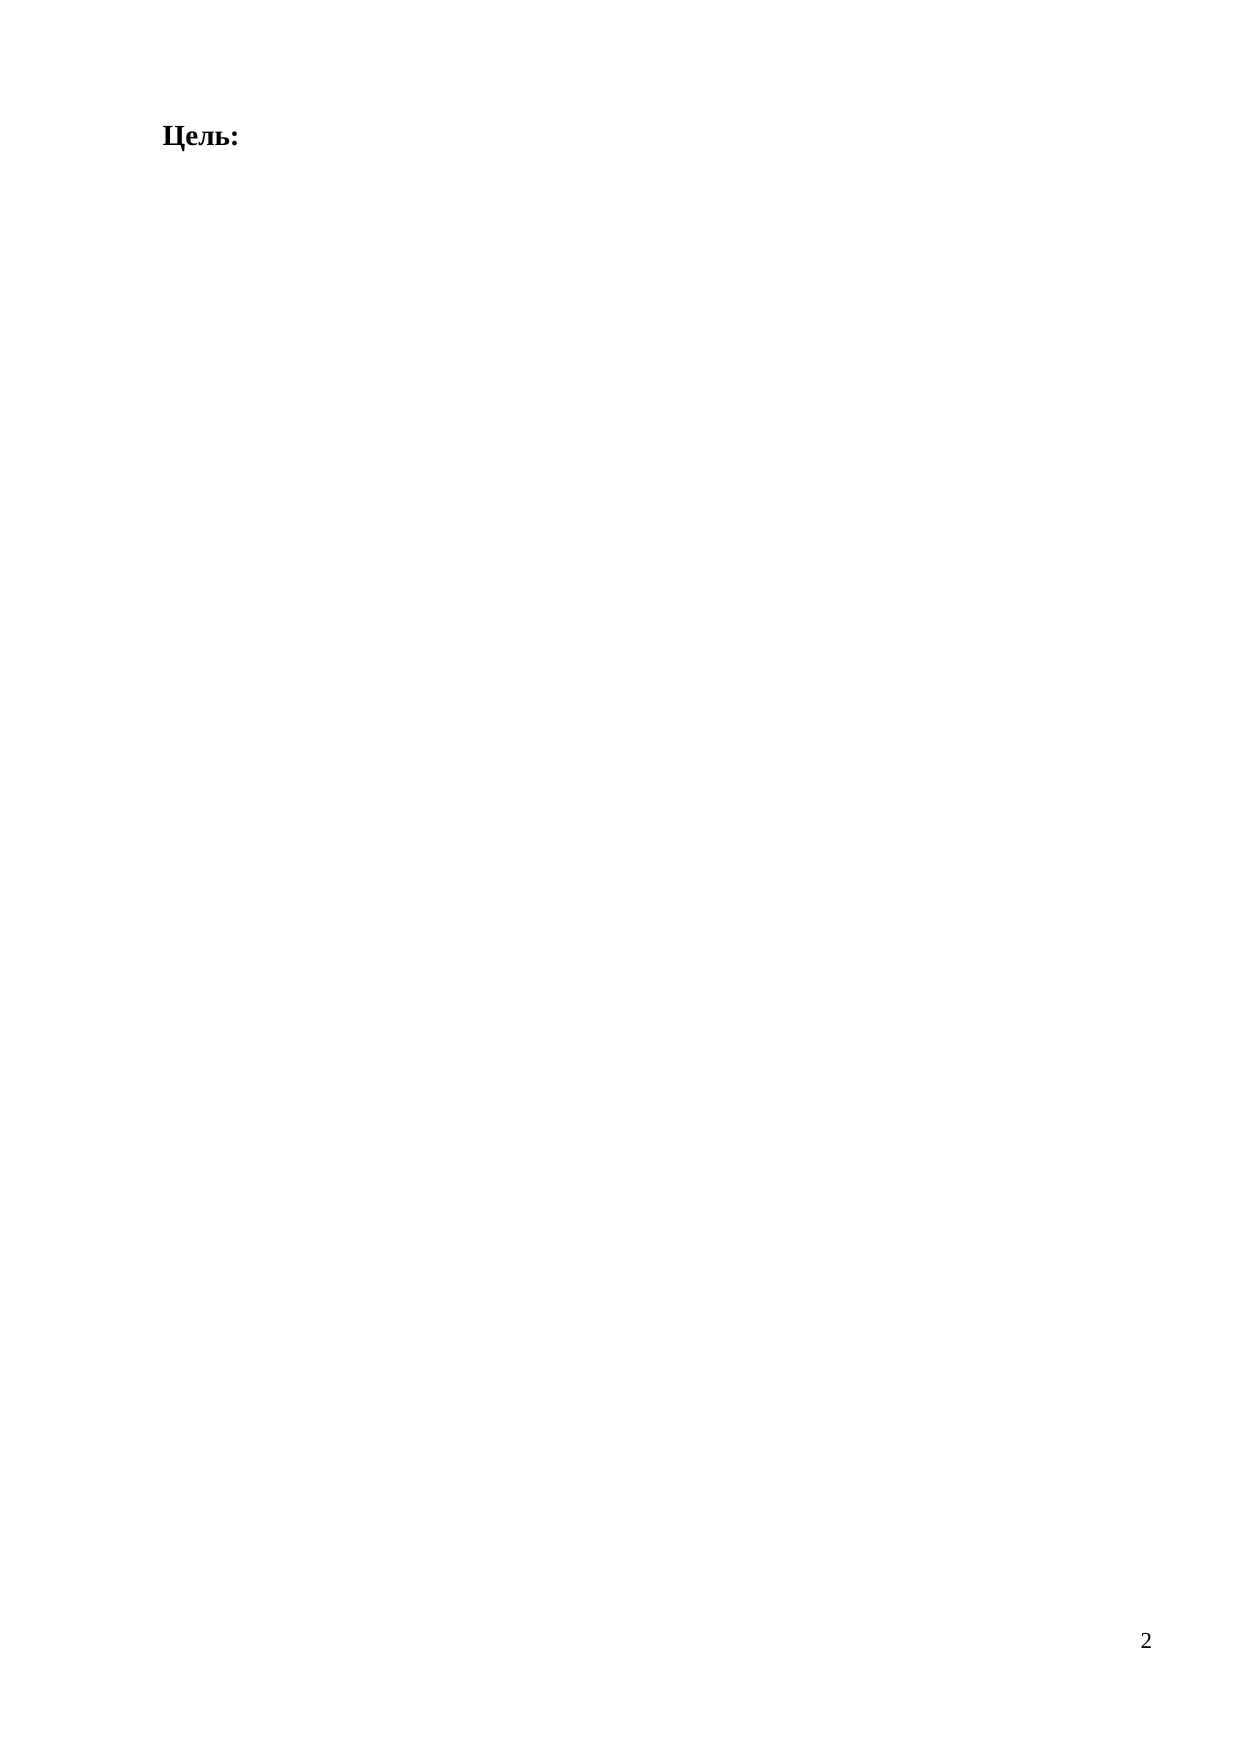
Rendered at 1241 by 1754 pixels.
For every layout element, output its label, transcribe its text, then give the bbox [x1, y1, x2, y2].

text Цель: [89, 118, 1152, 152]
